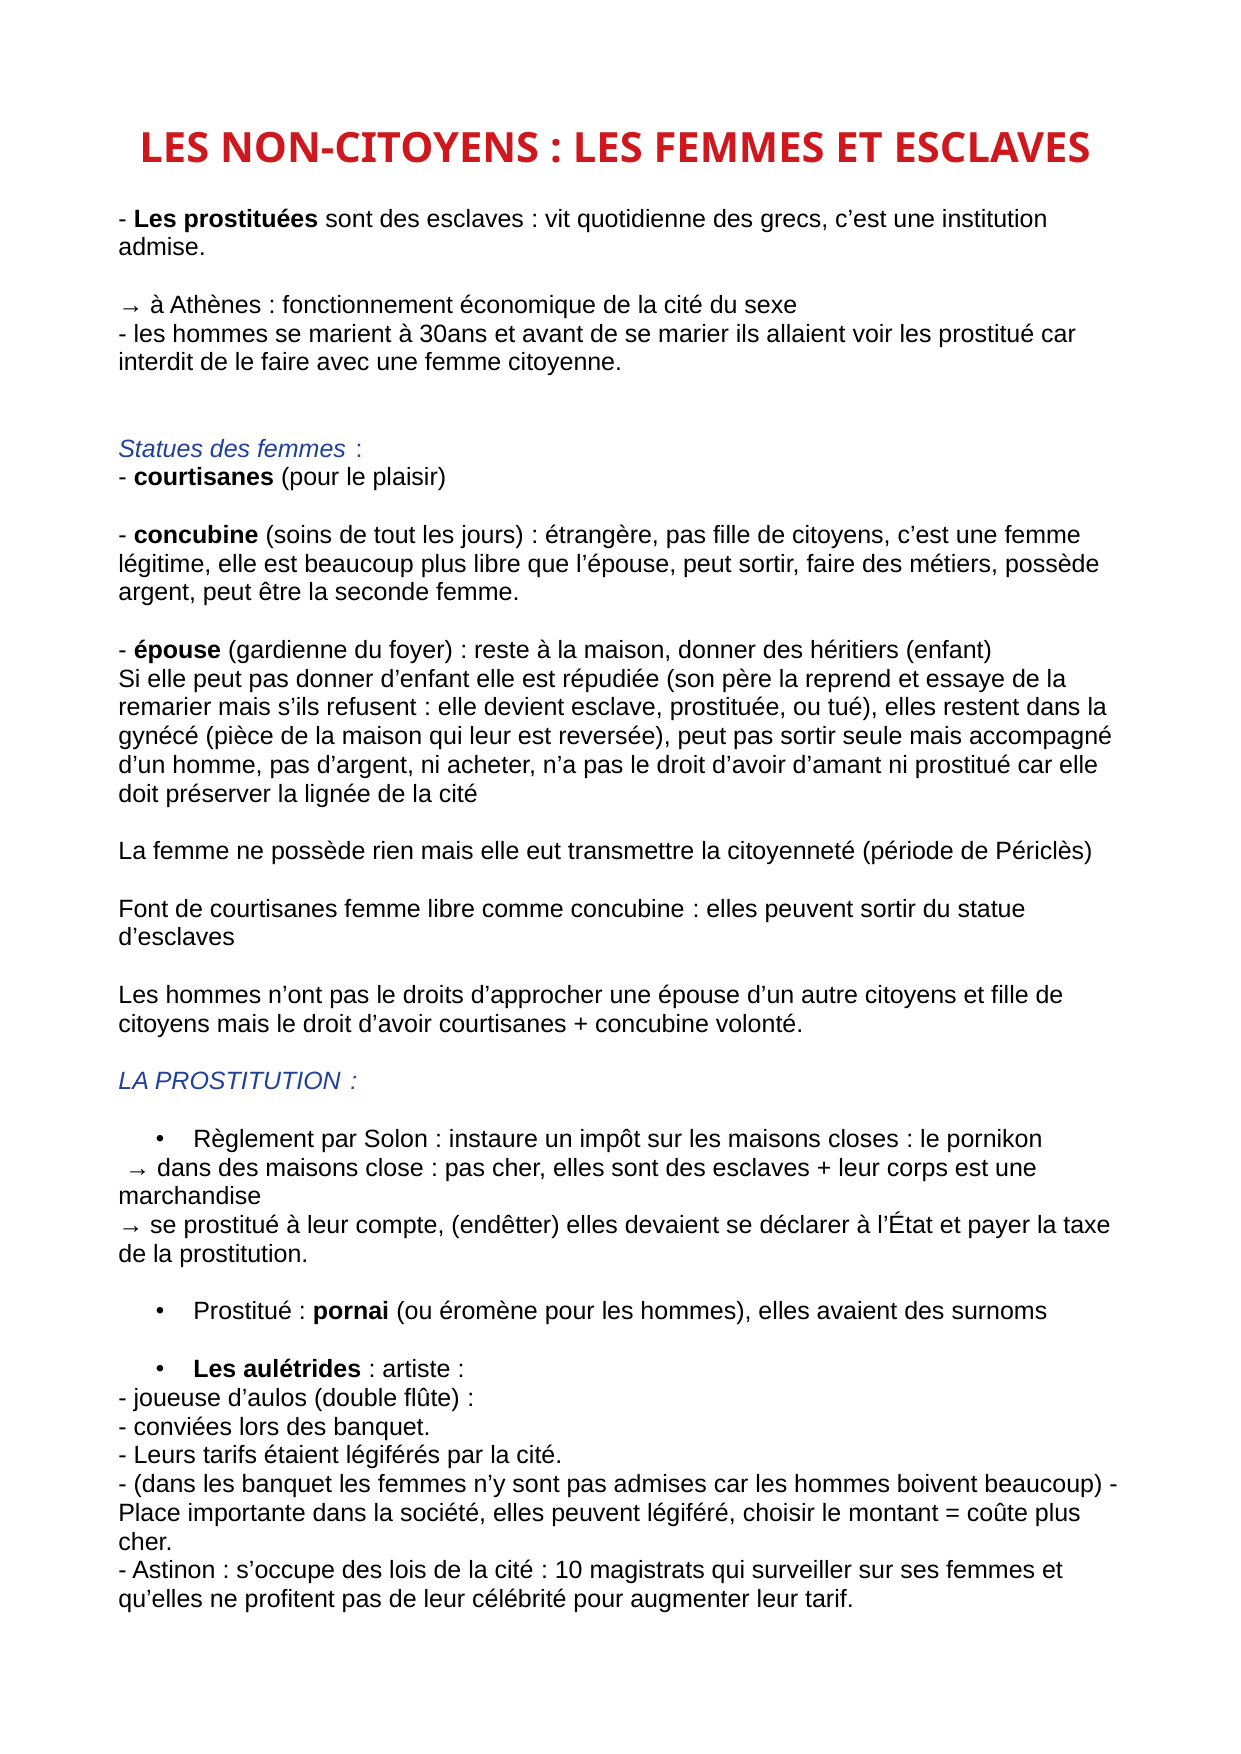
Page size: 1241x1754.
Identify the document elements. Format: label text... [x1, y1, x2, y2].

text - (dans les banquet les femmes n’y sont pas admises car les hommes boivent beaucoup) -Place importante dans la société, elles peuvent légiféré, choisir le montant = coûte plus cher. [118, 1469, 1122, 1555]
list Prostitué : pornai (ou éromène pour les hommes), elles avaient des surnoms [156, 1296, 1122, 1325]
text → dans des maisons close : pas cher, elles sont des esclaves + leur corps est une marchandise [118, 1152, 1122, 1210]
text - courtisanes (pour le plaisir) [118, 462, 1122, 491]
text Si elle peut pas donner d’enfant elle est répudiée (son père la reprend et essaye de la remarier mais s’ils refusent : elle devient esclave, prostituée, ou tué), elles restent dans la gynécé (pièce de la maison qui leur est reversée), peut pas sortir seule mais accompagné d’un homme, pas d’argent, ni acheter, n’a pas le droit d’avoir d’amant ni prostitué car elle doit préserver la lignée de la cité [118, 664, 1122, 807]
text - Astinon : s’occupe des lois de la cité : 10 magistrats qui surveiller sur ses femmes et qu’elles ne profitent pas de leur célébrité pour augmenter leur tarif. [118, 1555, 1122, 1613]
text - les hommes se marient à 30ans et avant de se marier ils allaient voir les prostitué car interdit de le faire avec une femme citoyenne. [118, 319, 1122, 376]
text - conviées lors des banquet. [118, 1411, 1122, 1440]
list Règlement par Solon : instaure un impôt sur les maisons closes : le pornikon [156, 1124, 1122, 1152]
text → à Athènes : fonctionnement économique de la cité du sexe [118, 290, 1122, 319]
text - Les prostituées sont des esclaves : vit quotidienne des grecs, c’est une institution admise. [118, 204, 1122, 261]
text - concubine (soins de tout les jours) : étrangère, pas fille de citoyens, c’est une femme légitime, elle est beaucoup plus libre que l’épouse, peut sortir, faire des métiers, possède argent, peut être la seconde femme. [118, 520, 1122, 606]
text - épouse (gardienne du foyer) : reste à la maison, donner des héritiers (enfant) [118, 635, 1122, 664]
text - joueuse d’aulos (double flûte) : [118, 1383, 1122, 1411]
text Les hommes n’ont pas le droits d’approcher une épouse d’un autre citoyens et fille de citoyens mais le droit d’avoir courtisanes + concubine volonté. [118, 980, 1122, 1037]
text LA PROSTITUTION : [118, 1066, 1122, 1095]
text Statues des femmes : [118, 434, 1122, 462]
text → se prostitué à leur compte, (endêtter) elles devaient se déclarer à l’État et payer la taxe de la prostitution. [118, 1210, 1122, 1267]
text La femme ne possède rien mais elle eut transmettre la citoyenneté (période de Périclès) [118, 836, 1122, 865]
text Font de courtisanes femme libre comme concubine : elles peuvent sortir du statue d’esclaves [118, 894, 1122, 951]
text LES NON-CITOYENS : LES FEMMES ET ESCLAVES [118, 118, 1122, 175]
list Les aulétrides : artiste : [156, 1354, 1122, 1383]
text - Leurs tarifs étaient légiférés par la cité. [118, 1440, 1122, 1469]
